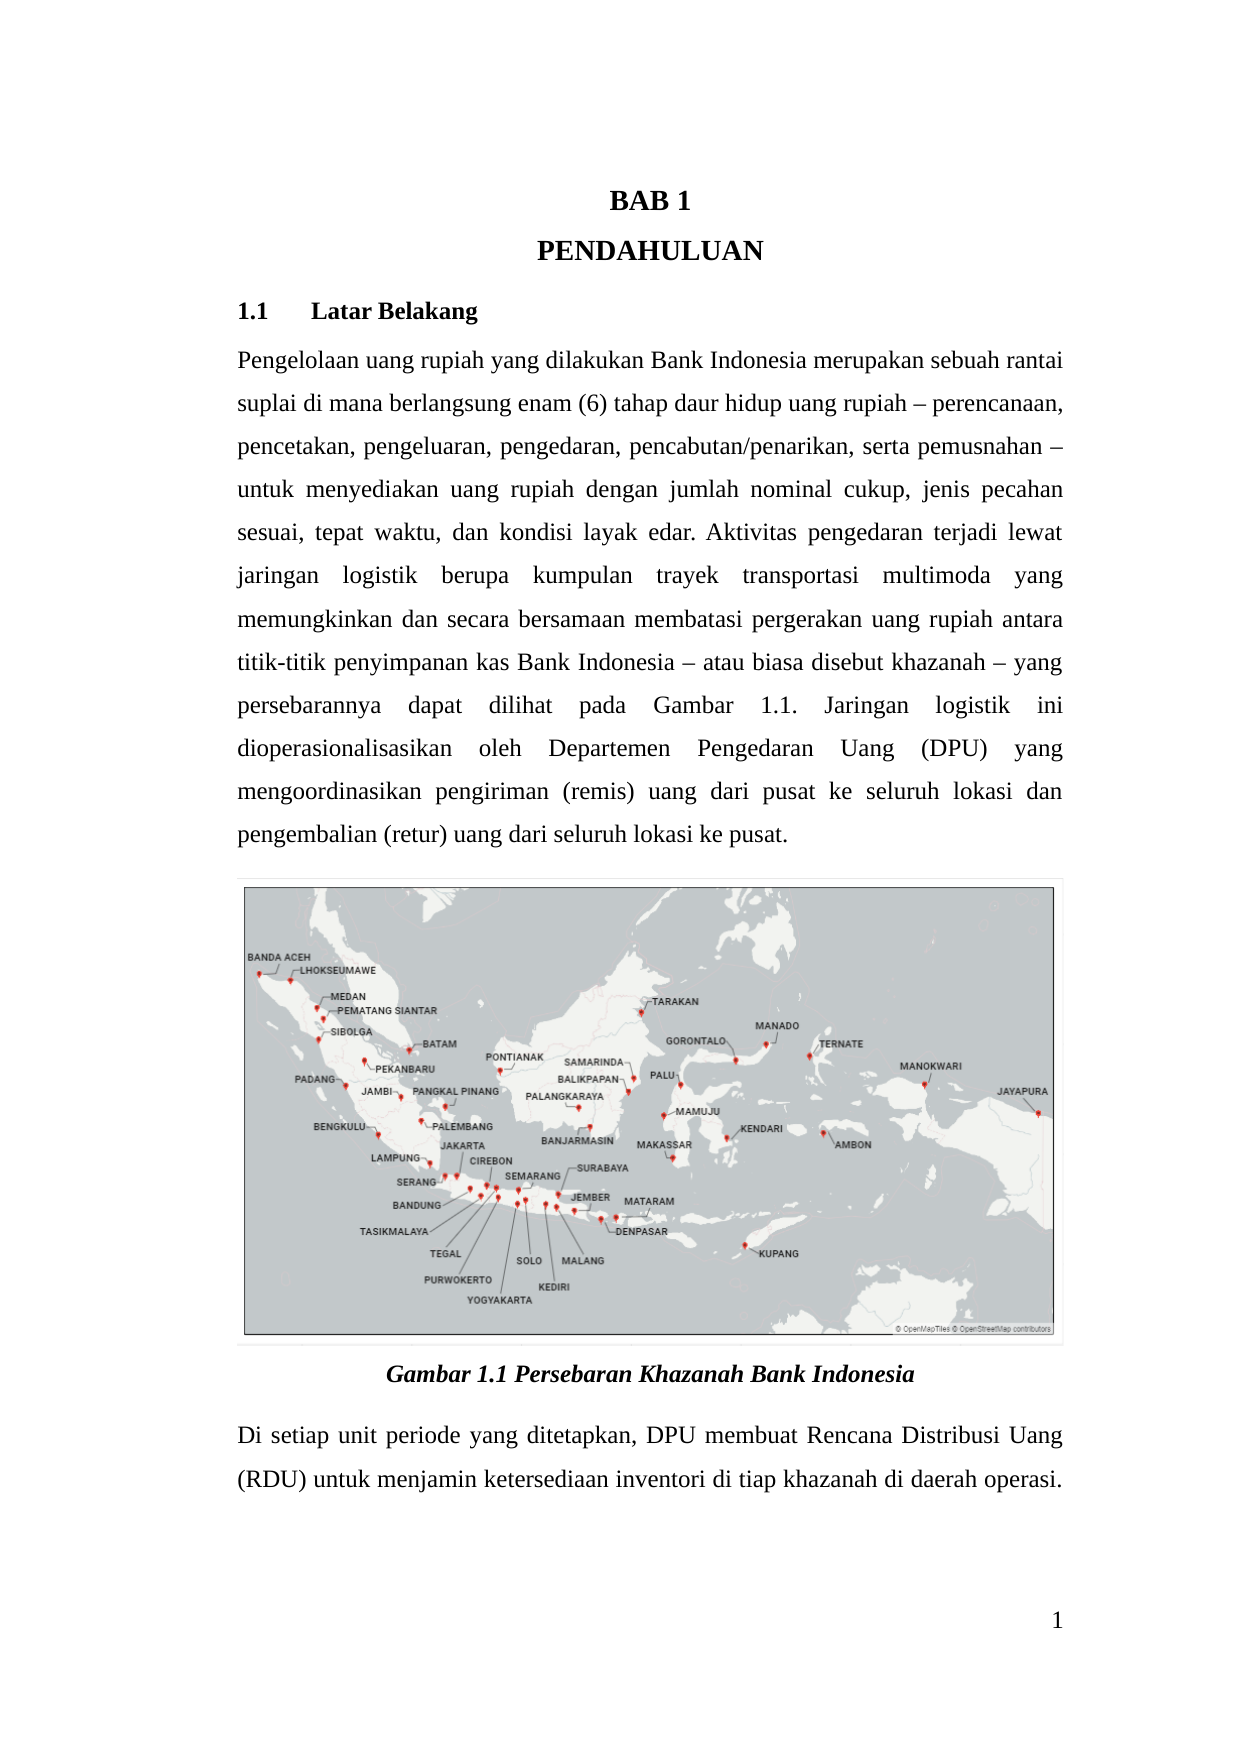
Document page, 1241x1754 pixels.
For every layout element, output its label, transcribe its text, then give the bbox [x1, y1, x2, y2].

picture [237, 878, 1064, 1346]
subtitle Latar Belakang [237, 296, 1063, 324]
text Di setiap unit periode yang ditetapkan, DPU membuat Rencana Distribusi Uang (RDU) untuk menjamin ketersediaan inventori di tiap khazanah di daerah operasi. [237, 1388, 1063, 1492]
subtitle Pendahuluan [237, 183, 1063, 267]
text Pengelolaan uang rupiah yang dilakukan Bank Indonesia merupakan sebuah rantai suplai di mana berlangsung enam (6) tahap daur hidup uang rupiah – perencanaan, pencetakan, pengeluaran, pengedaran, pencabutan/penarikan, serta pemusnahan – untuk menyediakan uang rupiah dengan jumlah nominal cukup, jenis pecahan sesuai, tepat waktu, dan kondisi layak edar. Aktivitas pengedaran terjadi lewat jaringan logistik berupa kumpulan trayek transportasi multimoda yang memungkinkan dan secara bersamaan membatasi pergerakan uang rupiah antara titik-titik penyimpanan kas Bank Indonesia – atau biasa disebut khazanah – yang persebarannya dapat dilihat pada Gambar 1.1. Jaringan logistik ini dioperasionalisasikan oleh Departemen Pengedaran Uang (DPU) yang mengoordinasikan pengiriman (remis) uang dari pusat ke seluruh lokasi dan pengembalian (retur) uang dari seluruh lokasi ke pusat. [237, 345, 1063, 848]
text Gambar 1.1 Persebaran Khazanah Bank Indonesia [237, 1346, 1063, 1388]
